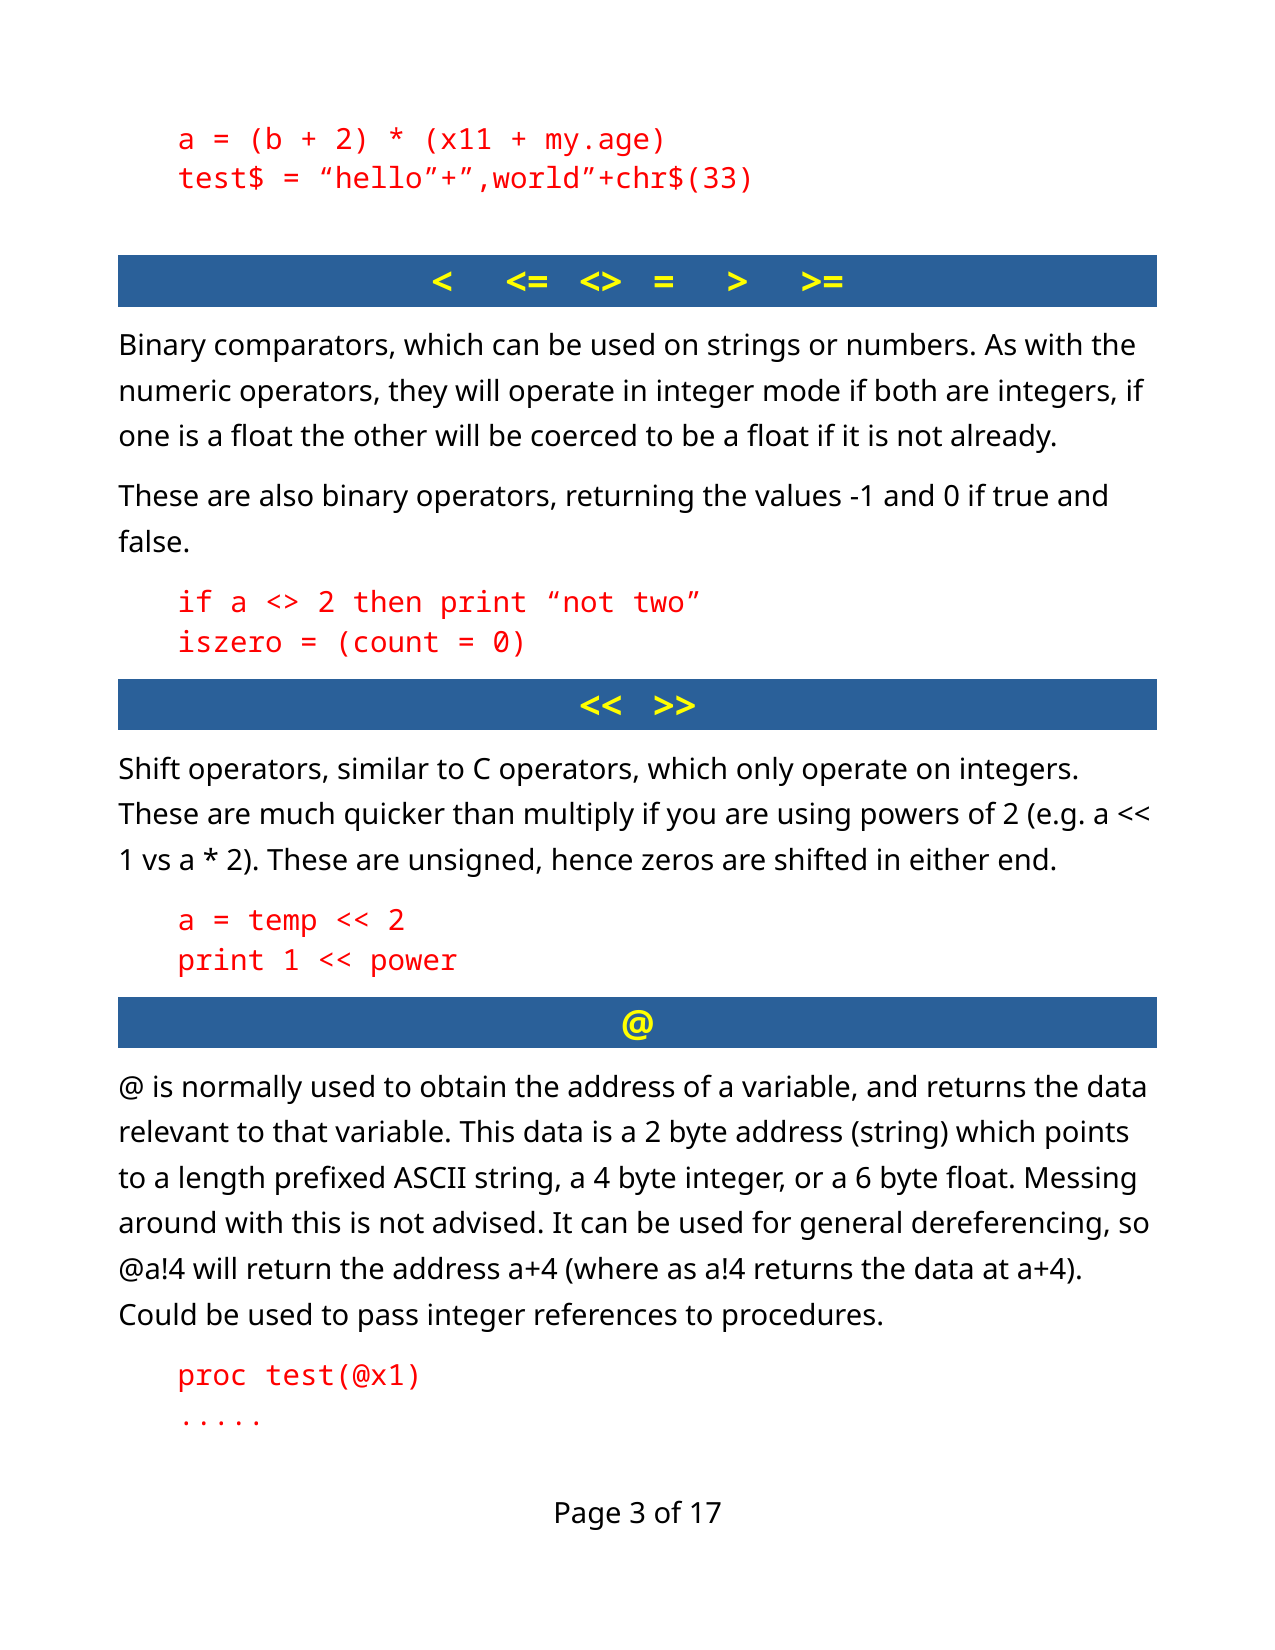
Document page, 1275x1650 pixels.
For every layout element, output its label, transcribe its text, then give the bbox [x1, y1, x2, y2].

text print 1 << power [177, 939, 1157, 979]
subtitle < <= <> = > >= [118, 255, 1157, 307]
subtitle << >> [118, 679, 1157, 730]
text isZero = (count = 0) [177, 621, 1157, 661]
text Shift operators, similar to C operators, which only operate on integers. These are much quicker than multiply if you are using powers of 2 (e.g. a << 1 vs a * 2). These are unsigned, hence zeros are shifted in either end. [118, 748, 1157, 879]
text proc test(@x1) [177, 1354, 1157, 1394]
text test$ = “Hello”+”,world”+chr$(33) [177, 158, 1157, 197]
text Binary comparators, which can be used on strings or numbers. As with the numeric operators, they will operate in integer mode if both are integers, if one is a float the other will be coerced to be a float if it is not already. [118, 324, 1157, 455]
text These are also binary operators, returning the values -1 and 0 if true and false. [118, 476, 1157, 561]
text ..... [177, 1394, 1157, 1434]
text if a <> 2 then print “Not two” [177, 582, 1157, 621]
text a = (b + 2) * (x11 + my.age) [177, 118, 1157, 158]
subtitle @ [118, 997, 1157, 1048]
text @ is normally used to obtain the address of a variable, and returns the data relevant to that variable. This data is a 2 byte address (string) which points to a length prefixed ASCII string, a 4 byte integer, or a 6 byte float. Messing around with this is not advised. It can be used for general dereferencing, so @a!4 will return the address a+4 (where as a!4 returns the data at a+4). Could be used to pass integer references to procedures. [118, 1066, 1157, 1334]
text a = temp << 2 [177, 899, 1157, 939]
